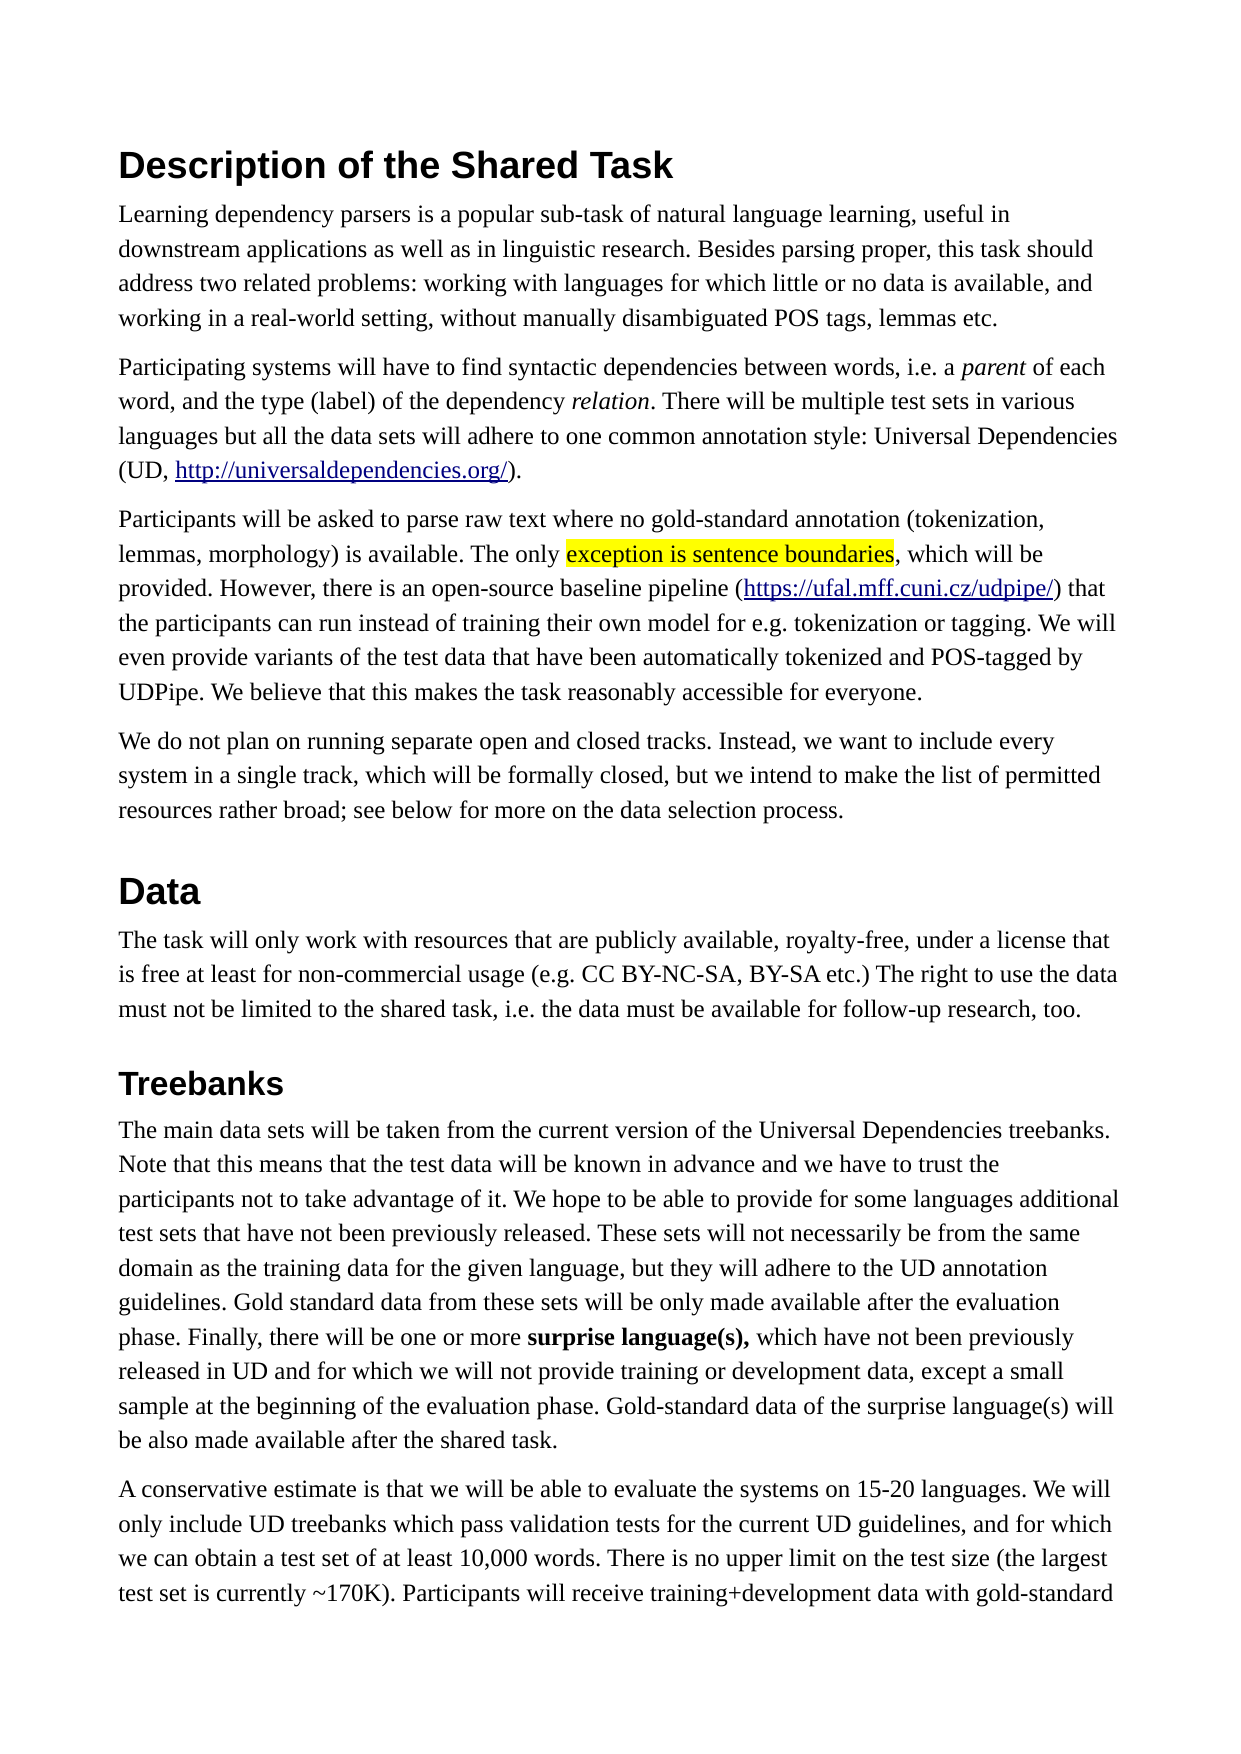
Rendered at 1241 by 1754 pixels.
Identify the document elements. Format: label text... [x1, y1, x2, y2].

text A conservative estimate is that we will be able to evaluate the systems on 15-20 languages. We will only include UD treebanks which pass validation tests for the current UD guidelines, and for which we can obtain a test set of at least 10,000 words. There is no upper limit on the test size (the largest test set is currently ~170K). Participants will receive training+development data with gold-standard [118, 1474, 1122, 1606]
subtitle Data [118, 869, 1122, 912]
text Learning dependency parsers is a popular sub-task of natural language learning, useful in downstream applications as well as in linguistic research. Besides parsing proper, this task should address two related problems: working with languages for which little or no data is available, and working in a real-world setting, without manually disambiguated POS tags, lemmas etc. [118, 199, 1122, 331]
text The task will only work with resources that are publicly available, royalty-free, under a license that is free at least for non-commercial usage (e.g. CC BY-NC-SA, BY-SA etc.) The right to use the data must not be limited to the shared task, i.e. the data must be available for follow-up research, too. [118, 925, 1122, 1023]
subtitle Description of the Shared Task [118, 143, 1122, 187]
text Participating systems will have to find syntactic dependencies between words, i.e. a parent of each word, and the type (label) of the dependency relation. There will be multiple test sets in various languages but all the data sets will adhere to one common annotation style: Universal Dependencies (UD, http://universaldependencies.org/). [118, 352, 1122, 484]
text The main data sets will be taken from the current version of the Universal Dependencies treebanks. Note that this means that the test data will be known in advance and we have to trust the participants not to take advantage of it. We hope to be able to provide for some languages additional test sets that have not been previously released. These sets will not necessarily be from the same domain as the training data for the given language, but they will adhere to the UD annotation guidelines. Gold standard data from these sets will be only made available after the evaluation phase. Finally, there will be one or more surprise language(s), which have not been previously released in UD and for which we will not provide training or development data, except a small sample at the beginning of the evaluation phase. Gold-standard data of the surprise language(s) will be also made available after the shared task. [118, 1115, 1122, 1454]
text Participants will be asked to parse raw text where no gold-standard annotation (tokenization, lemmas, morphology) is available. The only exception is sentence boundaries, which will be provided. However, there is an open-source baseline pipeline (https://ufal.mff.cuni.cz/udpipe/) that the participants can run instead of training their own model for e.g. tokenization or tagging. We will even provide variants of the test data that have been automatically tokenized and POS-tagged by UDPipe. We believe that this makes the task reasonably accessible for everyone. [118, 504, 1122, 705]
subtitle Treebanks [118, 1064, 1122, 1102]
text We do not plan on running separate open and closed tracks. Instead, we want to include every system in a single track, which will be formally closed, but we intend to make the list of permitted resources rather broad; see below for more on the data selection process. [118, 726, 1122, 823]
